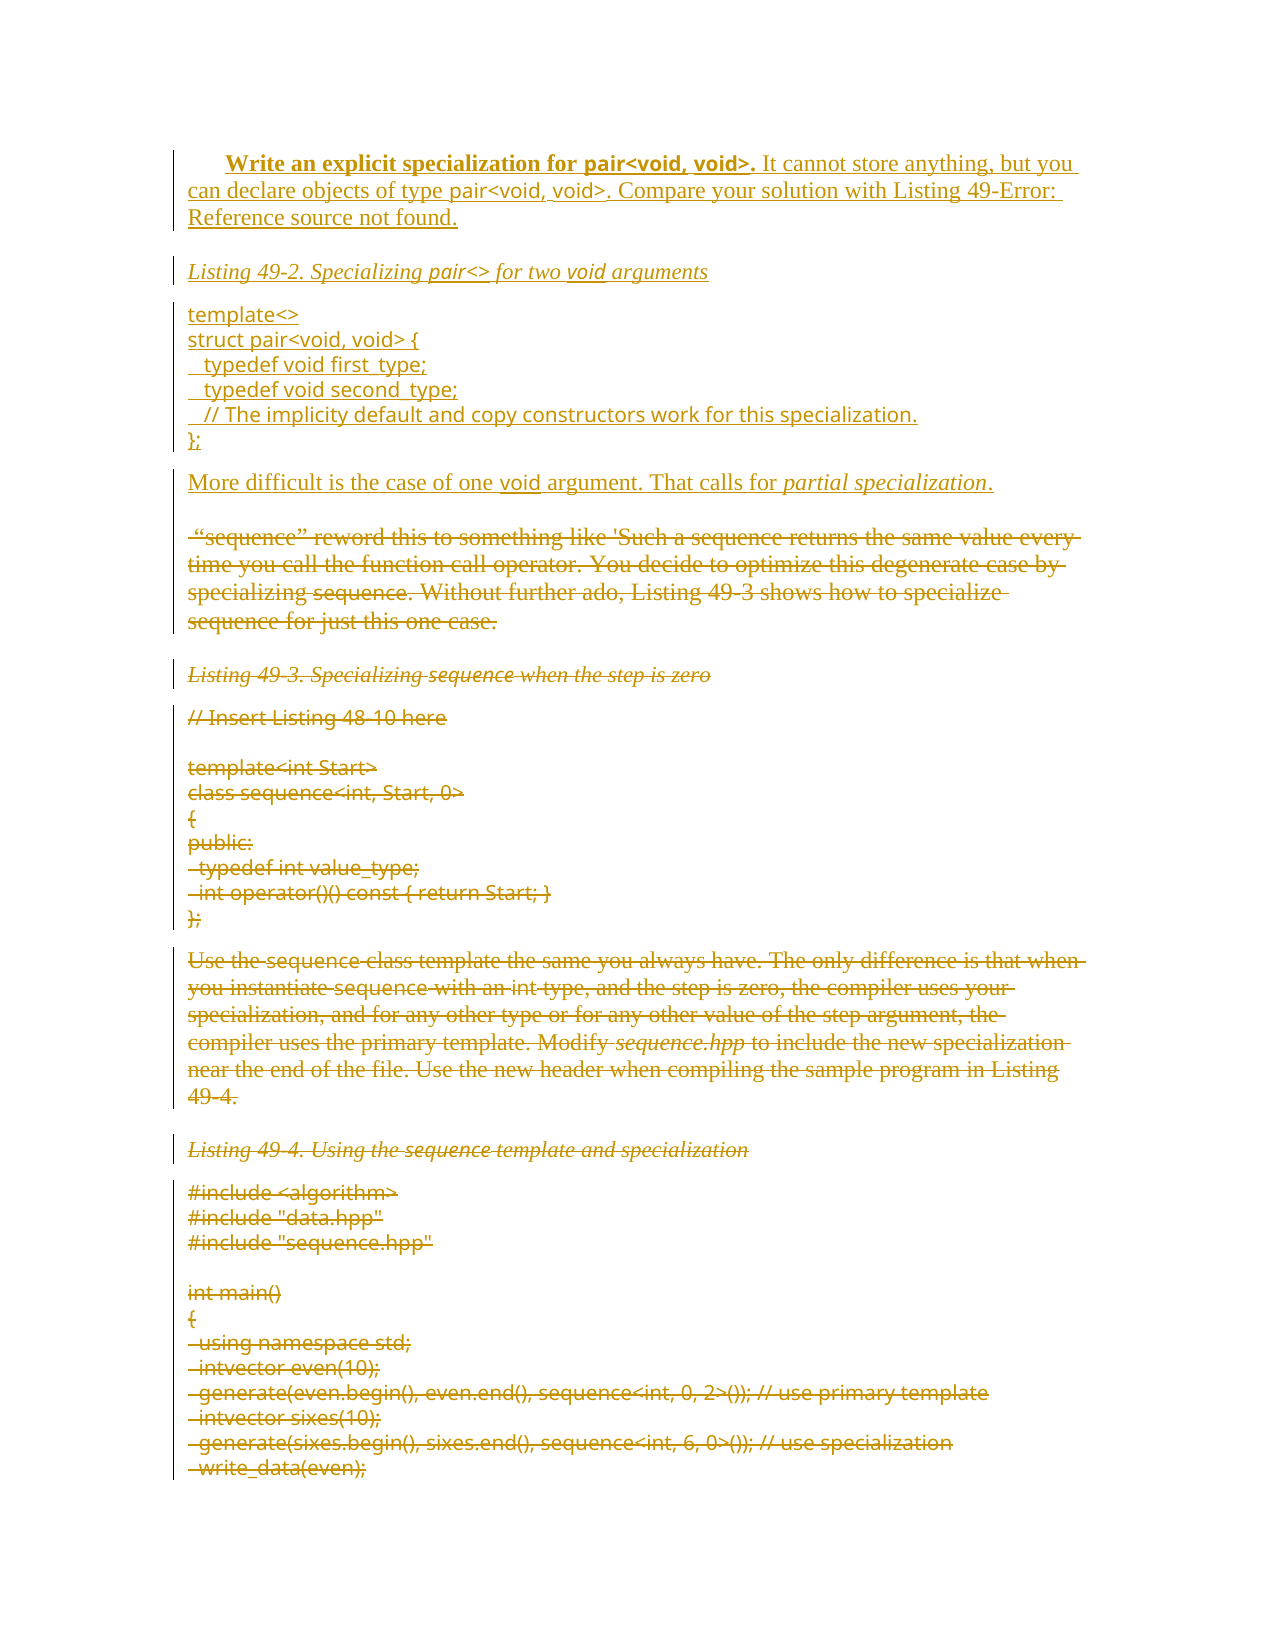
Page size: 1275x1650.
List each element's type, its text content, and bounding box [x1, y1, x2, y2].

text }; [187, 427, 1072, 452]
text More difficult is the case of one void argument. That calls for partial specialization. [187, 469, 1087, 496]
text typedef void second_type; [187, 377, 1072, 402]
text // The implicity default and copy constructors work for this specialization. [187, 402, 1072, 427]
text Write an explicit specialization for pair<void, void>. It cannot store anything, but you can declare objects of type pair<void, void>. Compare your solution with Listing 49-. [187, 150, 1087, 231]
text Listing 49-2. Specializing pair<> for two void arguments [187, 256, 1087, 285]
text struct pair<void, void> { [187, 327, 1072, 352]
text template<> [187, 302, 1072, 327]
text typedef void first_type; [187, 352, 1072, 377]
